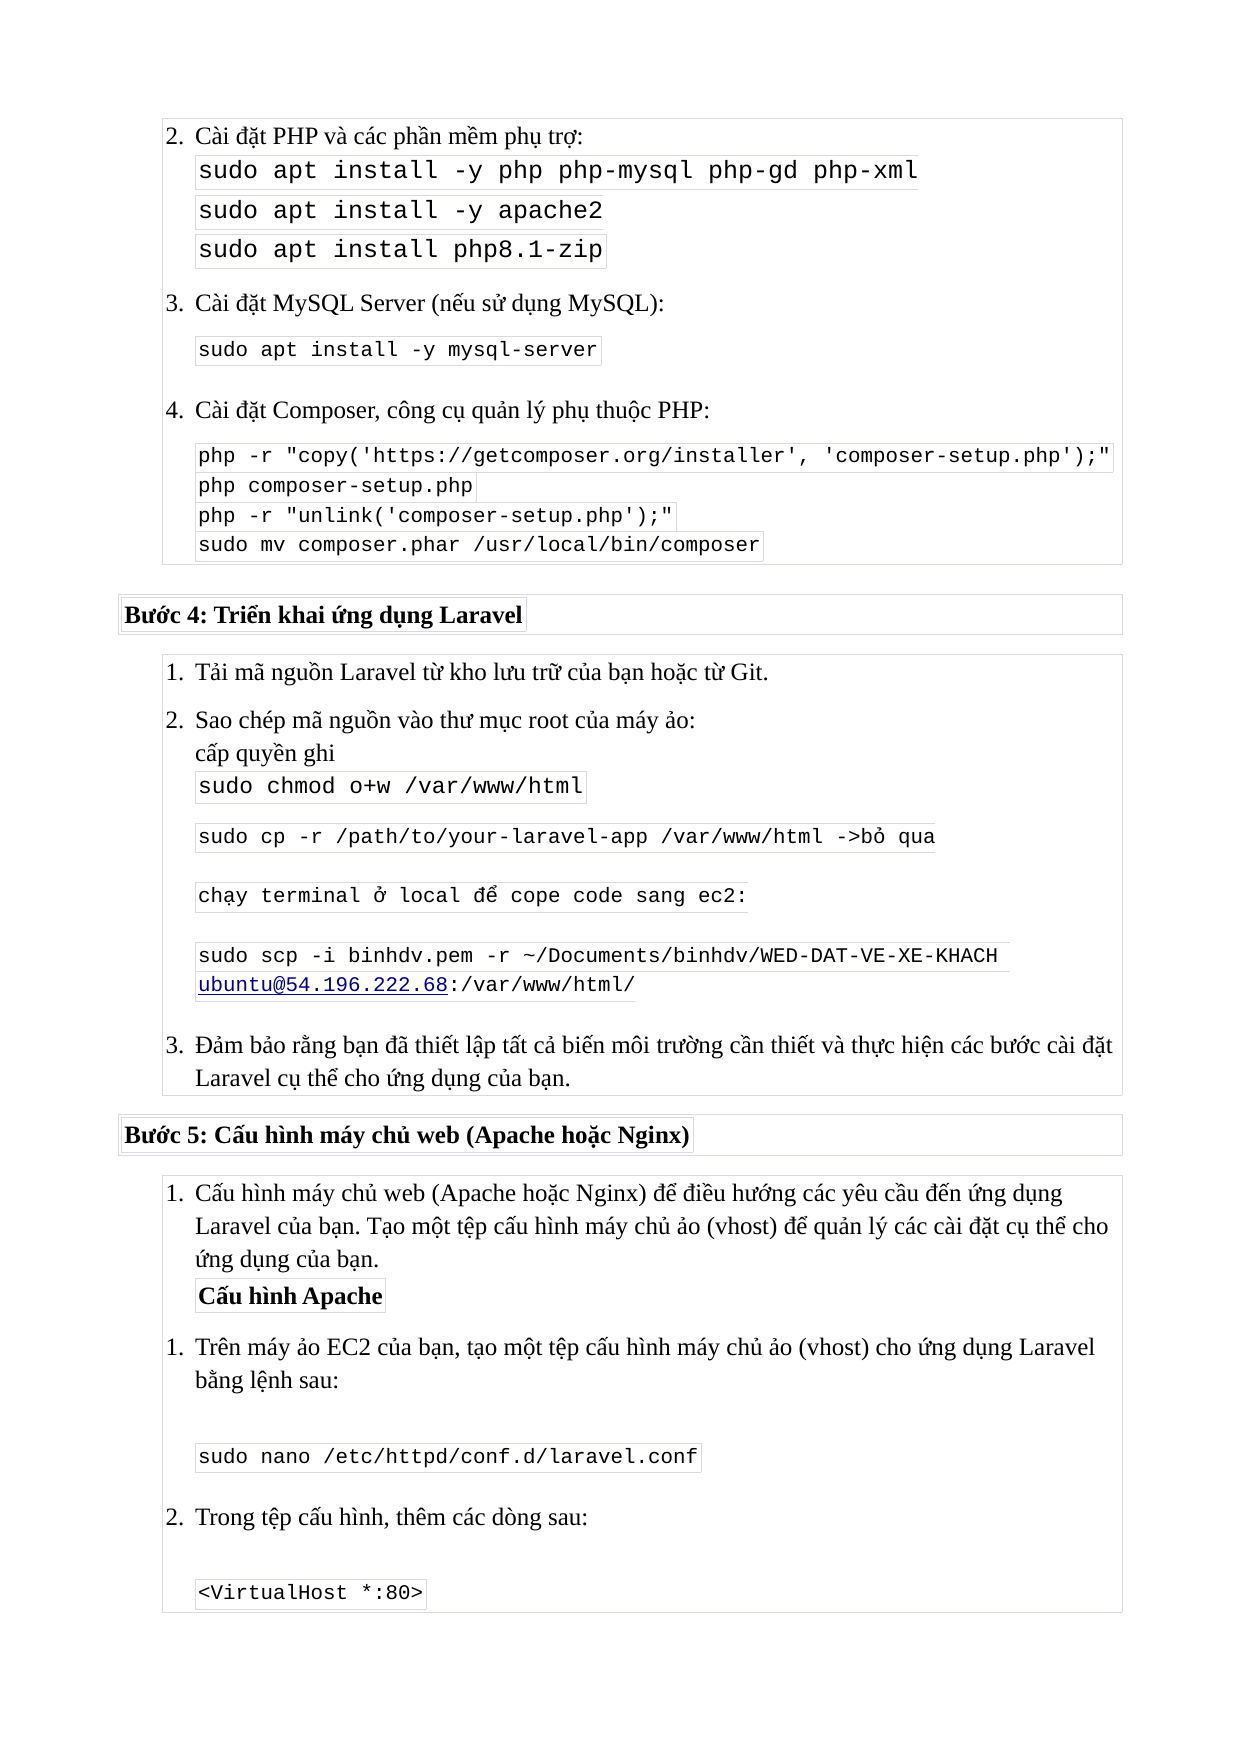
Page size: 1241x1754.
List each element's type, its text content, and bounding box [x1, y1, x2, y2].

list Cài đặt PHP và các phần mềm phụ trợ: sudo apt install -y php php-mysql php-gd php-xml sudo apt install -y apache2 sudo apt install php8.1-zip [163, 119, 1122, 268]
text Bước 5: Cấu hình máy chủ web (Apache hoặc Nginx) [119, 1115, 1122, 1155]
text Bước 4: Triển khai ứng dụng Laravel [119, 595, 1122, 634]
list sudo mv composer.phar /usr/local/bin/composer [163, 528, 1122, 564]
list Trong tệp cấu hình, thêm các dòng sau: [163, 1499, 1122, 1531]
list Tải mã nguồn Laravel từ kho lưu trữ của bạn hoặc từ Git. [163, 655, 1122, 686]
list php -r "unlink('composer-setup.php');" [196, 503, 676, 528]
list Cài đặt Composer, công cụ quản lý phụ thuộc PHP: [163, 392, 1122, 423]
list sudo cp -r /path/to/your-laravel-app /var/www/html ->bỏ qua chạy terminal ở local để cope code sang ec2: sudo scp -i binhdv.pem -r ~/Documents/binhdv/WED-DAT-VE-XE-KHACH ubuntu@54.196.222.68:/var/www/html/​ [163, 820, 1122, 1001]
list Trên máy ảo EC2 của bạn, tạo một tệp cấu hình máy chủ ảo (vhost) cho ứng dụng Laravel bằng lệnh sau: [163, 1329, 1122, 1394]
list sudo nano /etc/httpd/conf.d/laravel.conf [163, 1439, 1122, 1472]
list php -r "unlink('composer-setup.php');" [477, 499, 1122, 528]
list [477, 469, 1122, 499]
list [163, 469, 195, 499]
list Sao chép mã nguồn vào thư mục root của máy ảo: cấp quyền ghi sudo chmod o+w /var/www/html [163, 702, 1122, 803]
list php -r "copy('https://getcomposer.org/installer', 'composer-setup.php');" [163, 439, 1122, 469]
list php composer-setup.php [196, 473, 476, 499]
list Cài đặt MySQL Server (nếu sử dụng MySQL): [163, 285, 1122, 317]
list <VirtualHost *:80> [163, 1576, 1122, 1612]
list Cấu hình máy chủ web (Apache hoặc Nginx) để điều hướng các yêu cầu đến ứng dụng Laravel của bạn. Tạo một tệp cấu hình máy chủ ảo (vhost) để quản lý các cài đặt cụ thể cho ứng dụng của bạn. Cấu hình Apache [163, 1176, 1122, 1312]
list sudo apt install -y mysql-server [163, 333, 1122, 365]
list Đảm bảo rằng bạn đã thiết lập tất cả biến môi trường cần thiết và thực hiện các bước cài đặt Laravel cụ thể cho ứng dụng của bạn. [163, 1027, 1122, 1095]
list php -r "unlink('composer-setup.php');" [163, 499, 195, 528]
